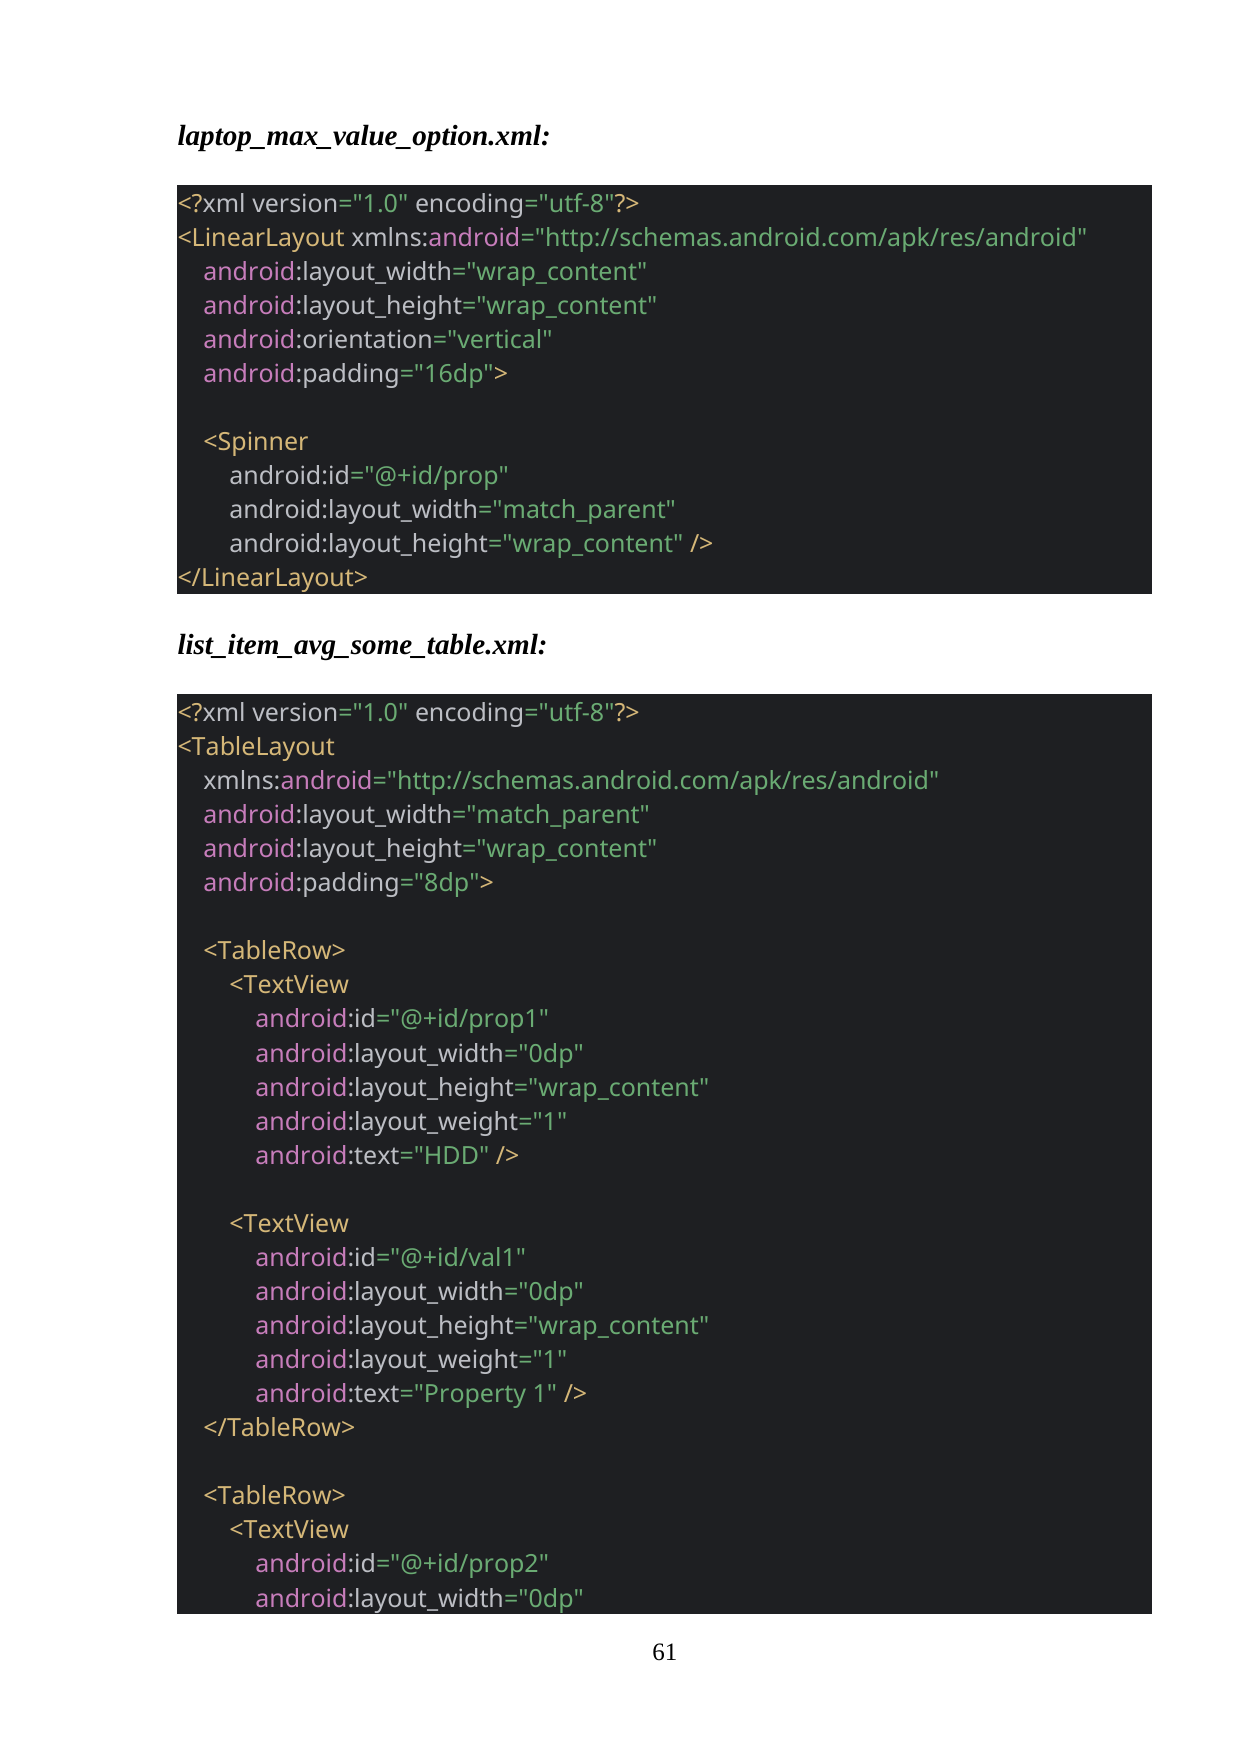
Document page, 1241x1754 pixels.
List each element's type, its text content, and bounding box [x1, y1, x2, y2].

text laptop_max_value_option.xml: [177, 118, 1152, 152]
text <?xml version="1.0" encoding="utf-8"?> <TableLayout xmlns:android="http://schemas.android.com/apk/res/android" android:layout_width="match_parent" android:layout_height="wrap_content" android:padding="8dp"> <TableRow> <TextView android:id="@+id/prop1" android:layout_width="0dp" android:layout_height="wrap_content" android:layout_weight="1" android:text="HDD" /> <TextView android:id="@+id/val1" android:layout_width="0dp" android:layout_height="wrap_content" android:layout_weight="1" android:text="Property 1" /> </TableRow> <TableRow> <TextView android:id="@+id/prop2" android:layout_width="0dp" [177, 694, 1152, 1614]
text <?xml version="1.0" encoding="utf-8"?> <LinearLayout xmlns:android="http://schemas.android.com/apk/res/android" android:layout_width="wrap_content" android:layout_height="wrap_content" android:orientation="vertical" android:padding="16dp"> <Spinner android:id="@+id/prop" android:layout_width="match_parent" android:layout_height="wrap_content" /> </LinearLayout> [177, 185, 1152, 594]
text list_item_avg_some_table.xml: [177, 627, 1152, 661]
